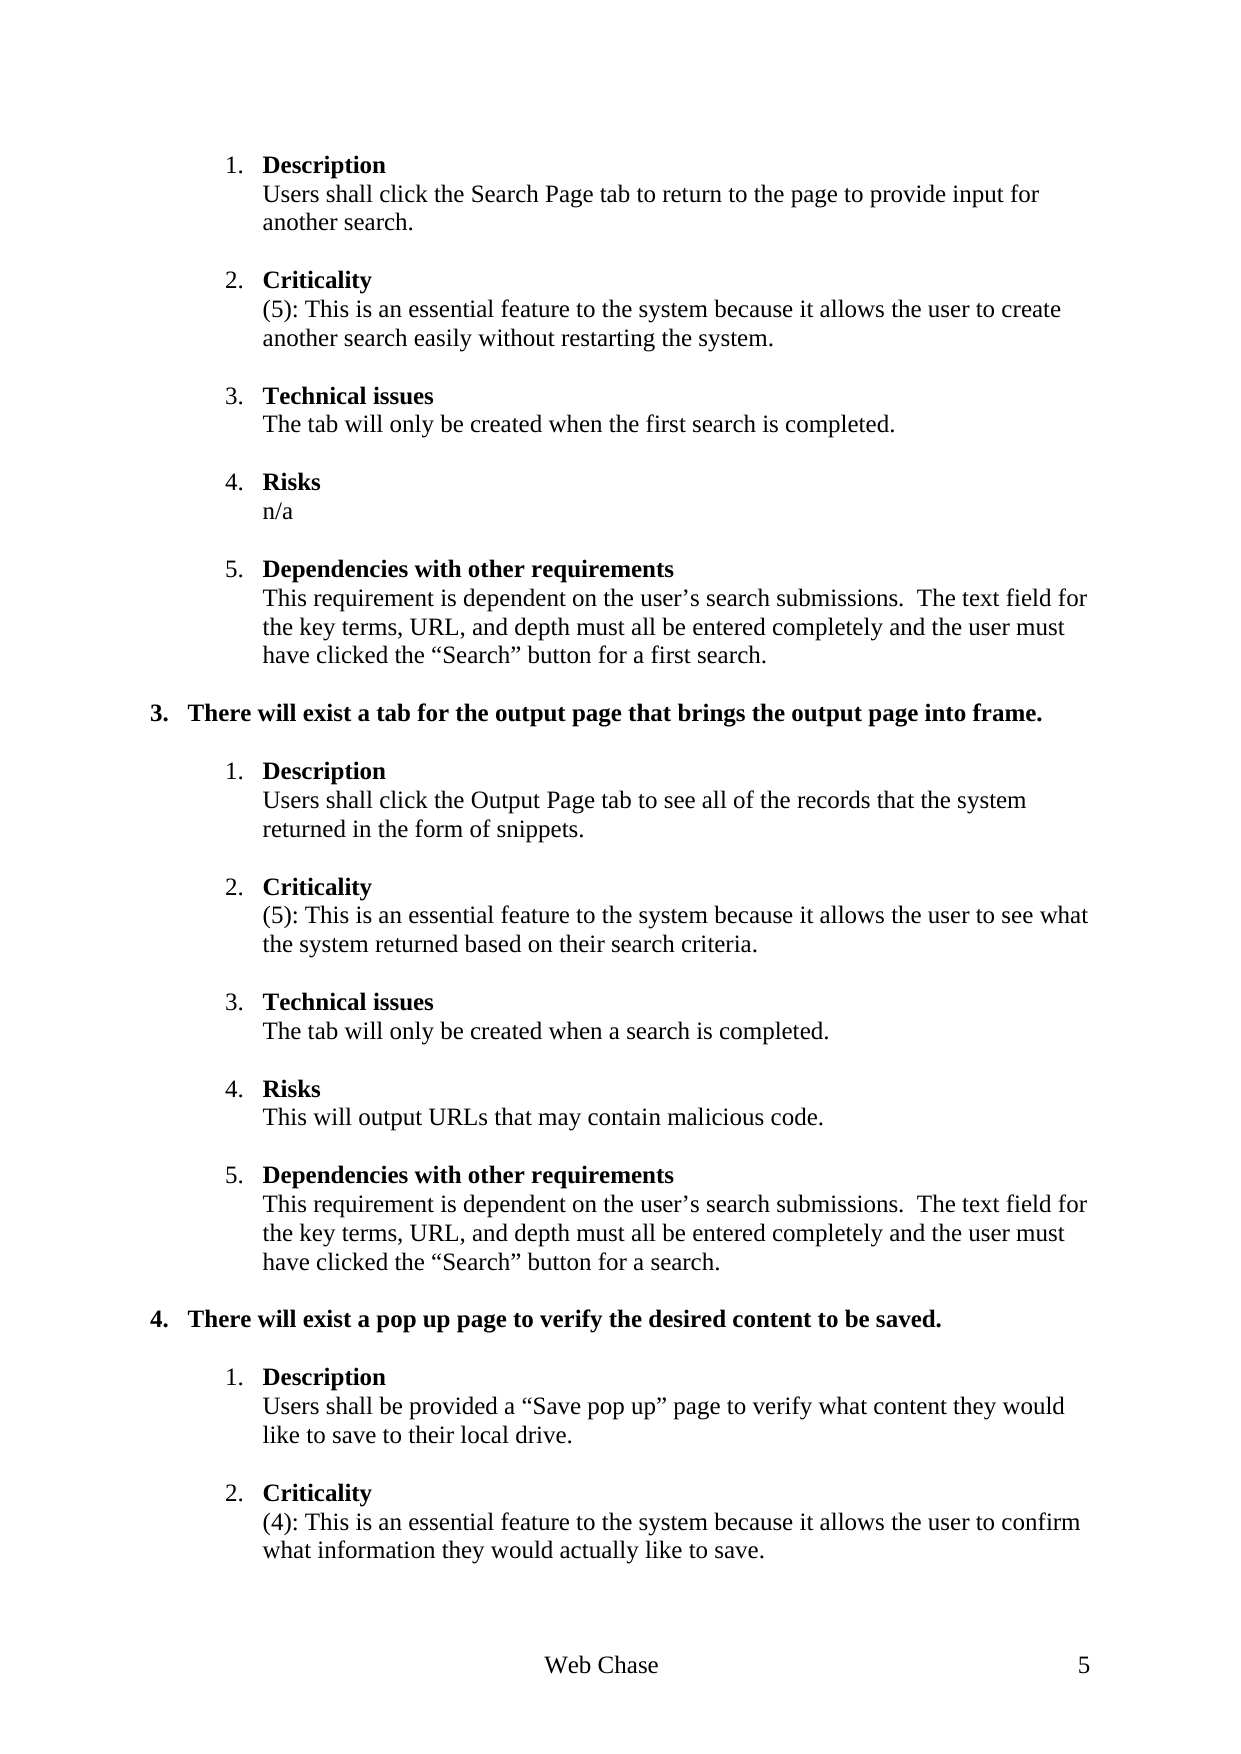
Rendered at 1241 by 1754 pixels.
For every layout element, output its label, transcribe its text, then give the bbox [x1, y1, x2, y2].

list Dependencies with other requirements This requirement is dependent on the user’s search submissions. The text field for the key terms, URL, and depth must all be entered completely and the user must have clicked the “Search” button for a first search. [225, 554, 1090, 669]
list Dependencies with other requirements This requirement is dependent on the user’s search submissions. The text field for the key terms, URL, and depth must all be entered completely and the user must have clicked the “Search” button for a search. [225, 1160, 1090, 1275]
list Criticality (4): This is an essential feature to the system because it allows the user to confirm what information they would actually like to save. [225, 1478, 1090, 1564]
list Criticality (5): This is an essential feature to the system because it allows the user to see what the system returned based on their search criteria. [225, 872, 1090, 958]
list Description Users shall click the Search Page tab to return to the page to provide input for another search. [225, 150, 1090, 236]
list Description Users shall click the Output Page tab to see all of the records that the system returned in the form of snippets. [225, 756, 1090, 842]
list Technical issues The tab will only be created when the first search is completed. [225, 381, 1090, 438]
list There will exist a pop up page to verify the desired content to be saved. [150, 1304, 1090, 1333]
list Technical issues The tab will only be created when a search is completed. [225, 987, 1090, 1044]
list Description Users shall be provided a “Save pop up” page to verify what content they would like to save to their local drive. [225, 1362, 1090, 1449]
list Criticality (5): This is an essential feature to the system because it allows the user to create another search easily without restarting the system. [225, 265, 1090, 352]
list Risks n/a [225, 467, 1090, 525]
list There will exist a tab for the output page that brings the output page into frame. [150, 698, 1090, 727]
list Risks This will output URLs that may contain malicious code. [225, 1074, 1090, 1131]
